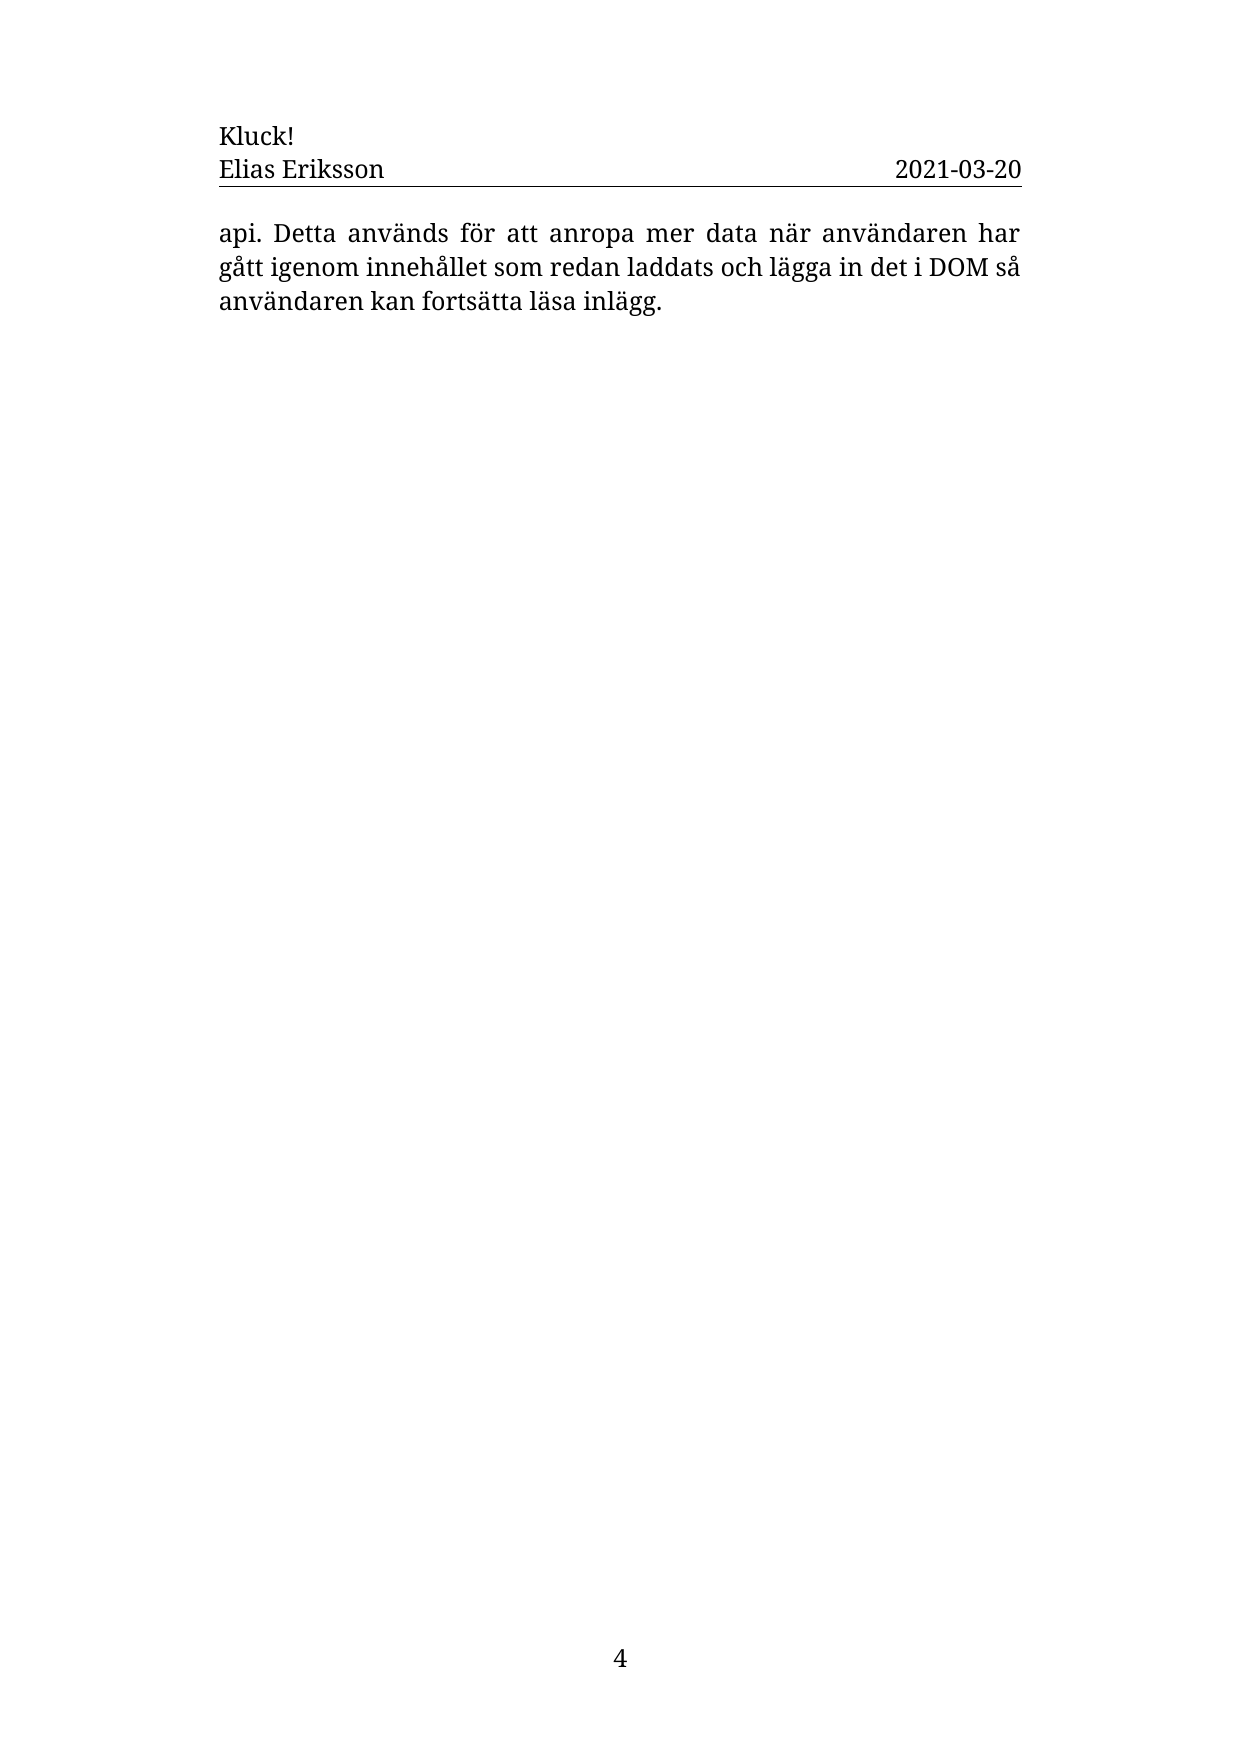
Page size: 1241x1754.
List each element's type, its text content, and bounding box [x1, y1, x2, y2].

text api. Detta används för att anropa mer data när användaren har gått igenom innehållet som redan laddats och lägga in det i DOM så användaren kan fortsätta läsa inlägg. [218, 216, 1022, 318]
